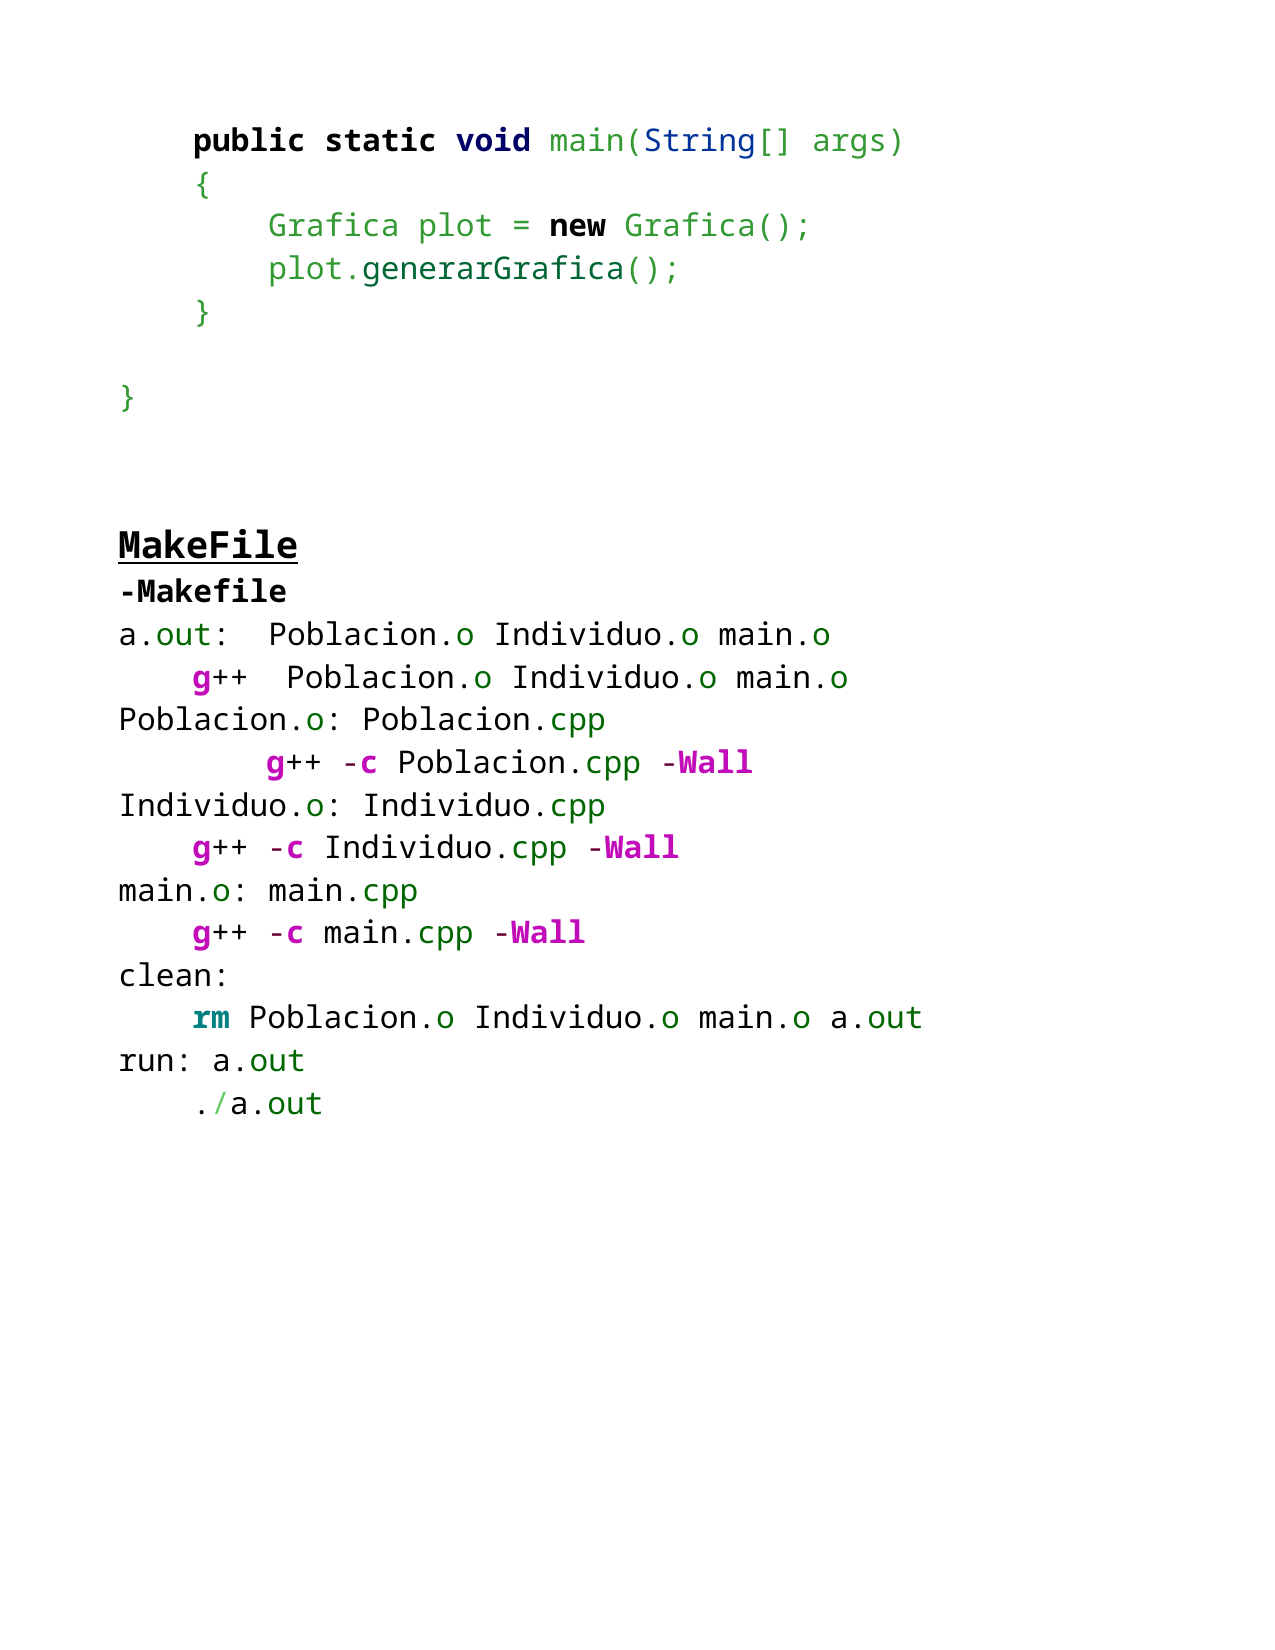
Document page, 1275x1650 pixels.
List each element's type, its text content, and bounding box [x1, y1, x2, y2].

text g++ Poblacion.o Individuo.o main.o [118, 655, 1157, 697]
text -Makefile [118, 569, 1157, 612]
text run: a.out [118, 1038, 1157, 1081]
text public static void main(String[] args) [118, 118, 1157, 161]
text plot.generarGrafica(); [118, 246, 1157, 288]
text ./a.out [118, 1081, 1157, 1123]
text } [118, 288, 1157, 331]
text clean: [118, 953, 1157, 996]
text g++ -c main.cpp -Wall [118, 910, 1157, 953]
text } [118, 374, 1157, 416]
text Grafica plot = new Grafica(); [118, 203, 1157, 246]
text g++ -c Individuo.cpp -Wall [118, 825, 1157, 868]
text Individuo.o: Individuo.cpp [118, 782, 1157, 825]
text { [118, 161, 1157, 203]
text rm Poblacion.o Individuo.o main.o a.out [118, 996, 1157, 1038]
text a.out: Poblacion.o Individuo.o main.o [118, 612, 1157, 655]
text MakeFile [118, 518, 1157, 569]
text Poblacion.o: Poblacion.cpp [118, 697, 1157, 740]
text g++ -c Poblacion.cpp -Wall [118, 740, 1157, 782]
text main.o: main.cpp [118, 868, 1157, 910]
